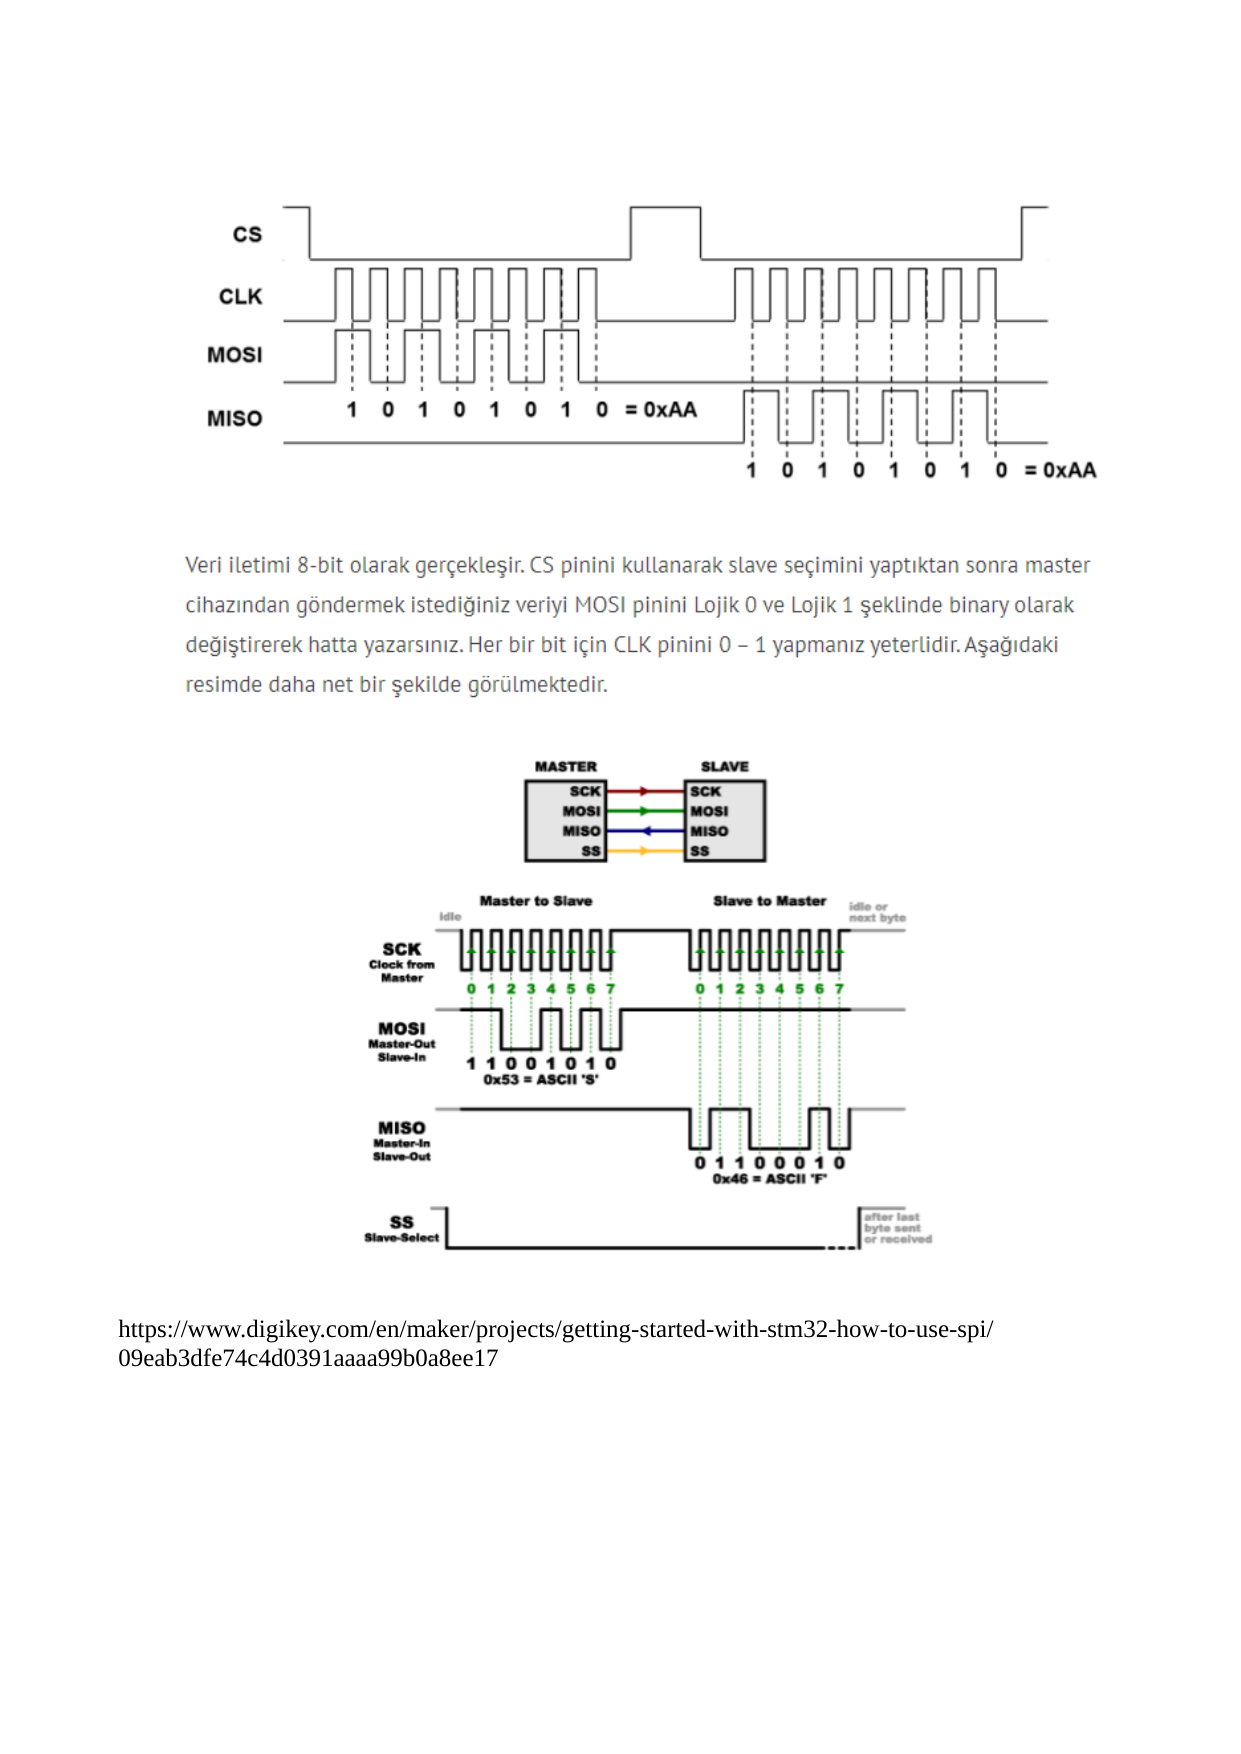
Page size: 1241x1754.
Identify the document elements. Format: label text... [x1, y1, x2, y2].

picture [118, 175, 1123, 1286]
text https://www.digikey.com/en/maker/projects/getting-started-with-stm32-how-to-use-spi/09eab3dfe74c4d0391aaaa99b0a8ee17 [118, 1314, 1122, 1372]
